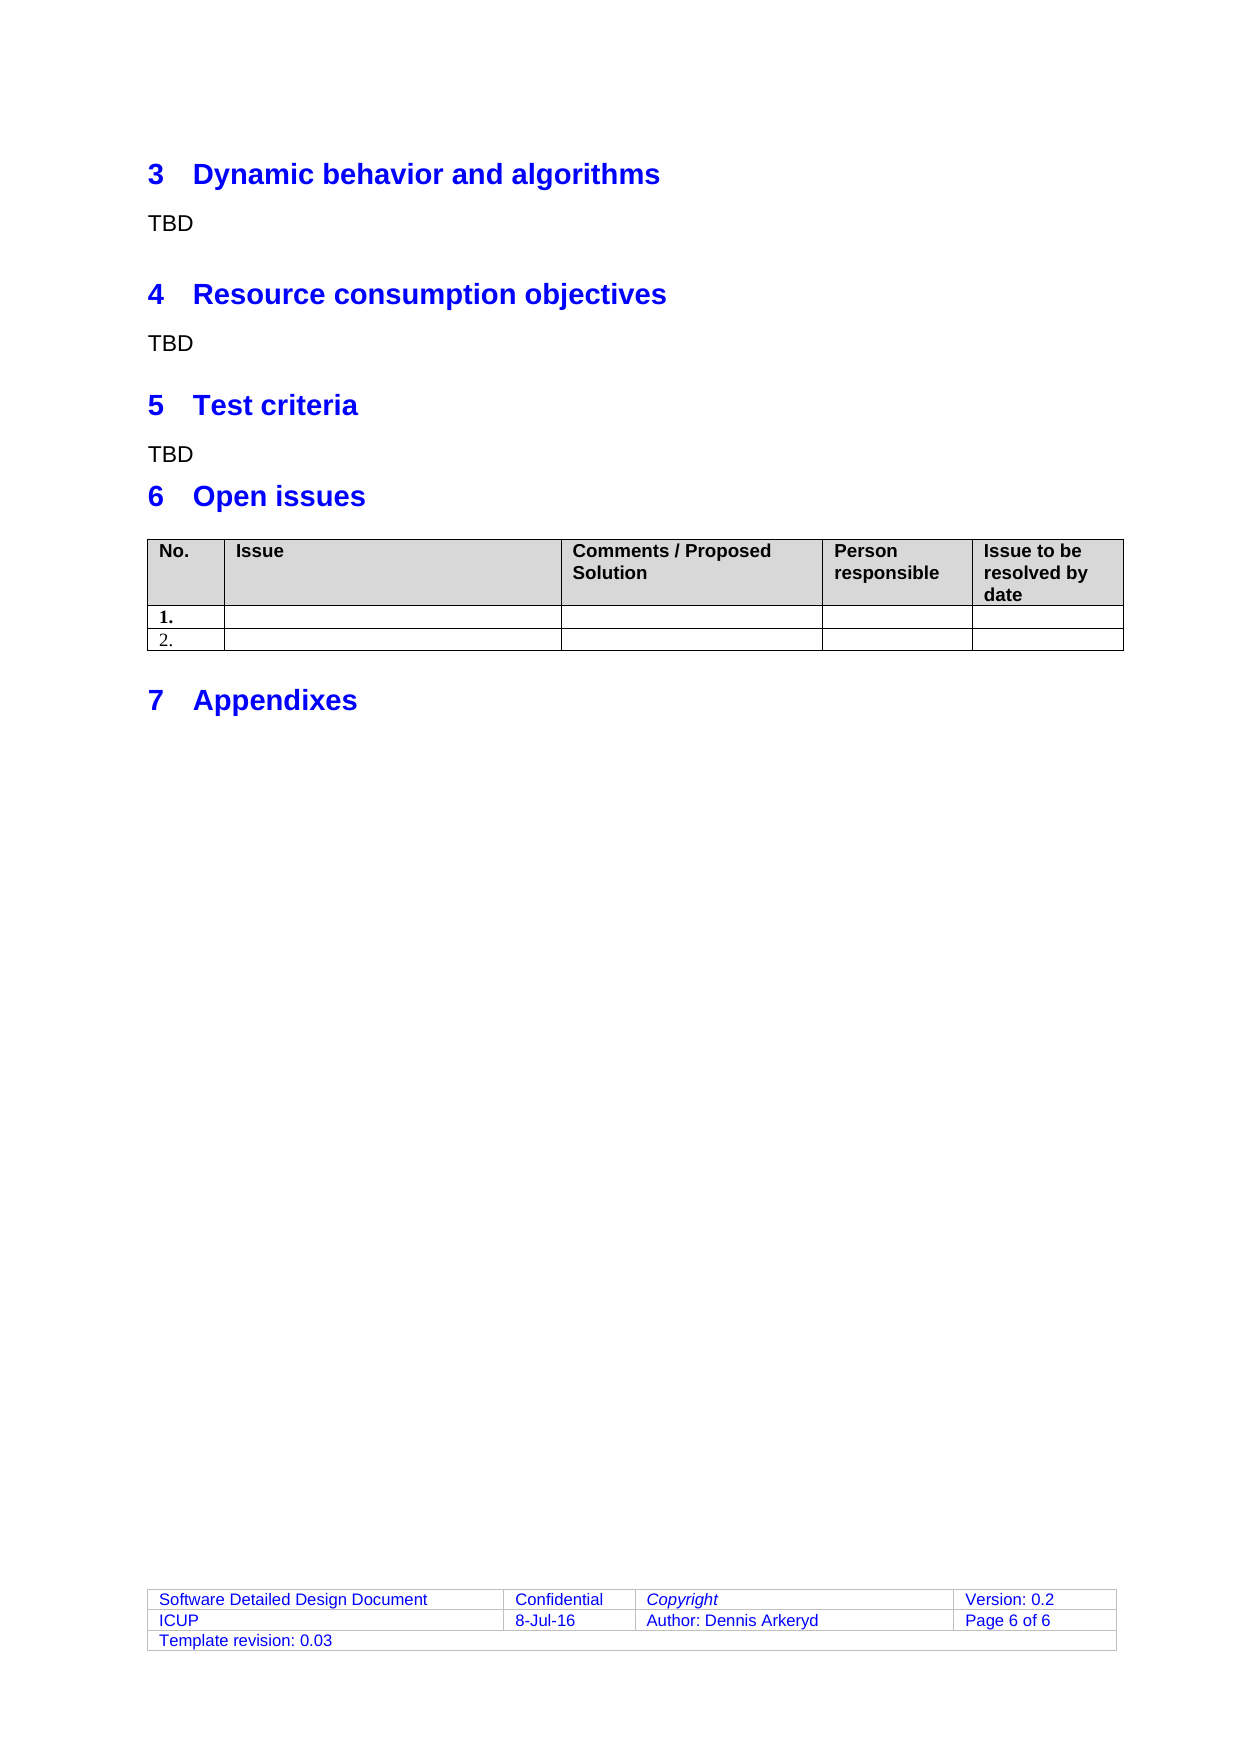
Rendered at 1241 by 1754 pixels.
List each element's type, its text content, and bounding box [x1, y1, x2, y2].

table_cell [562, 606, 822, 628]
text TBD [148, 210, 1122, 236]
subtitle Resource consumption objectives [148, 277, 1122, 311]
table_header Comments / Proposed Solution [562, 540, 822, 605]
text TBD [148, 441, 1122, 467]
table_cell [225, 606, 561, 628]
table_header Issue [225, 540, 561, 605]
table_cell [148, 629, 224, 650]
table_cell [562, 629, 822, 650]
subtitle Appendixes [148, 683, 1122, 716]
table_header No. [148, 540, 224, 605]
table_header Issue to be resolved by date [973, 540, 1123, 605]
table_cell [973, 606, 1123, 628]
table_cell [225, 629, 561, 650]
subtitle Dynamic behavior and algorithms [148, 157, 1122, 191]
subtitle Open issues [148, 479, 1122, 513]
table_cell [148, 606, 224, 628]
subtitle Test criteria [148, 388, 1122, 421]
table_cell [823, 629, 972, 650]
table_cell [823, 606, 972, 628]
text TBD [148, 330, 1122, 356]
table_header Person responsible [823, 540, 972, 605]
table_cell [973, 629, 1123, 650]
